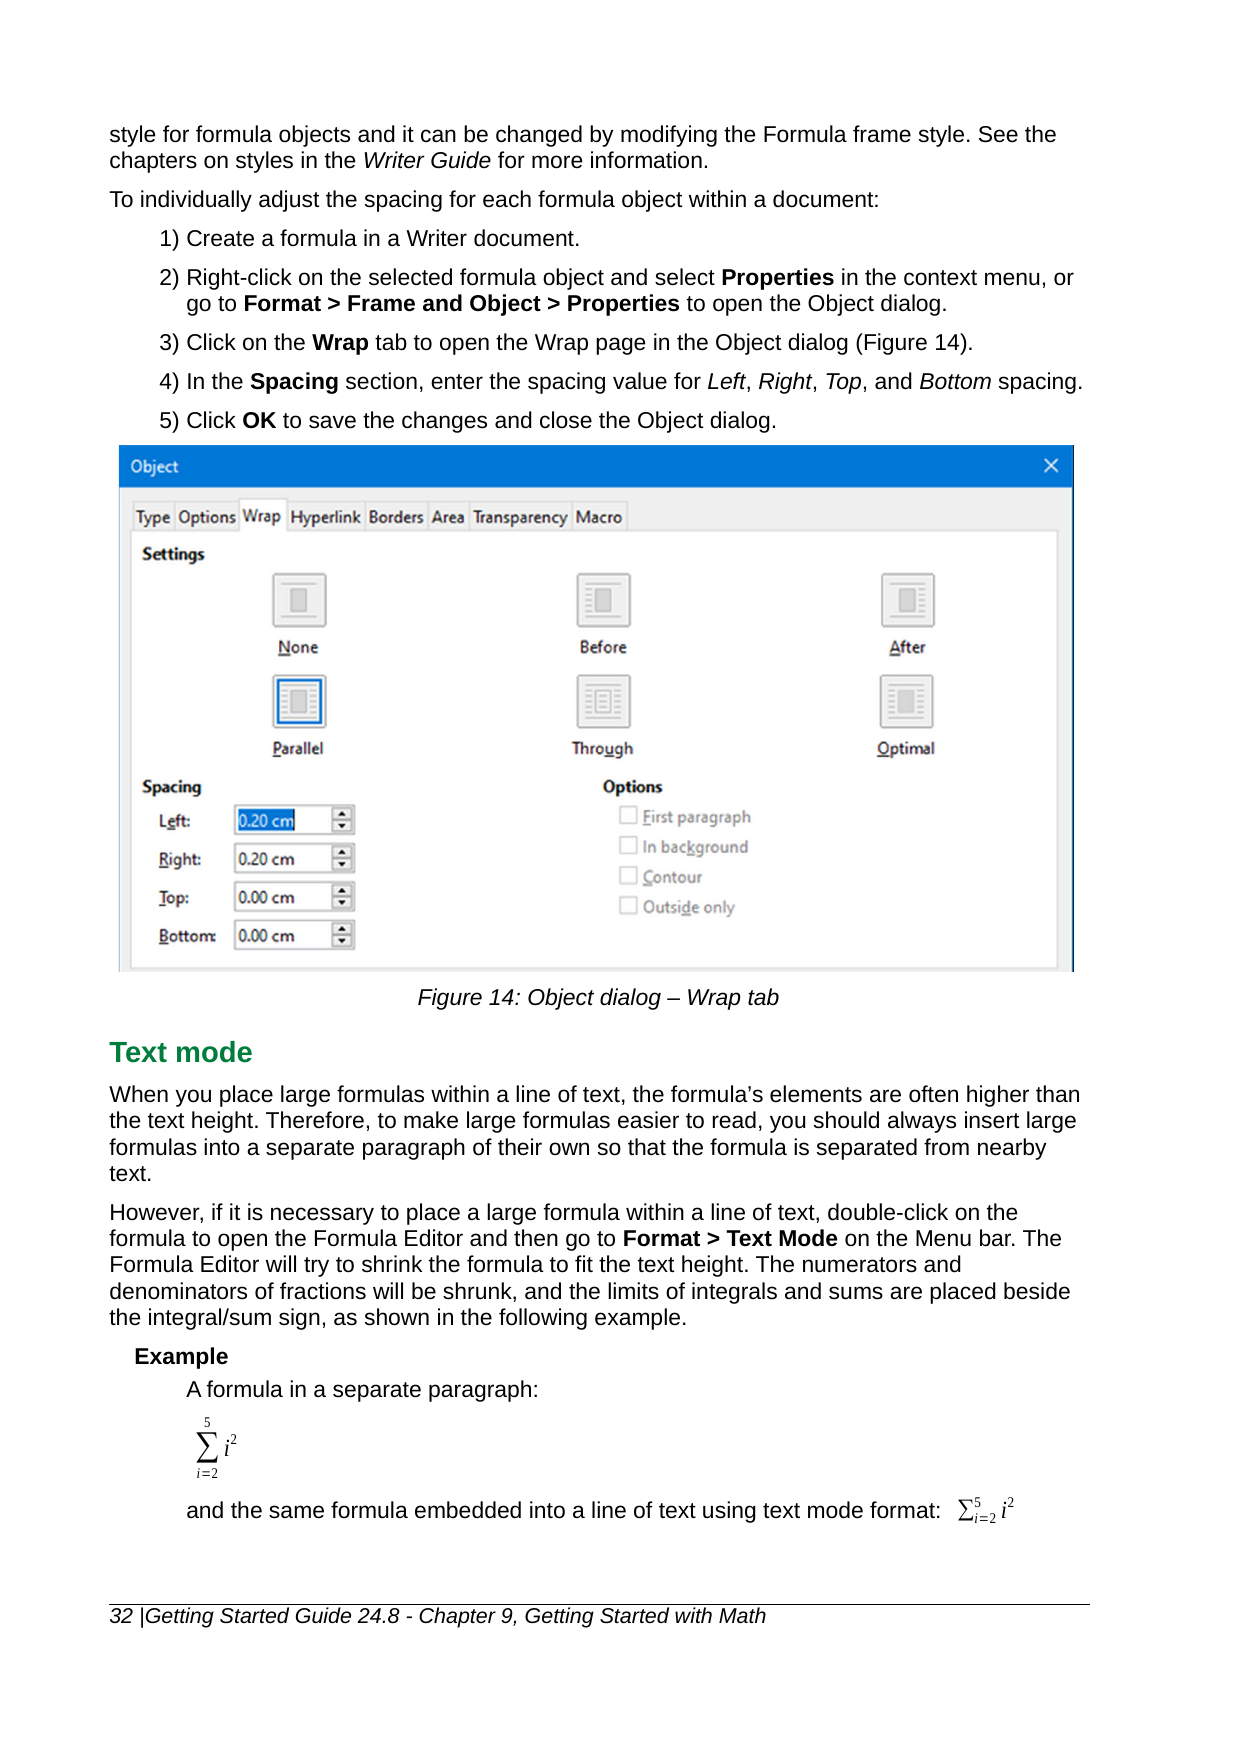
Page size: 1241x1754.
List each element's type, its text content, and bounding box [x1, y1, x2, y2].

text and the same formula embedded into a line of text using text mode format: [186, 1494, 1090, 1527]
picture [118, 445, 1081, 972]
text Example [134, 1343, 1090, 1369]
subtitle Text mode [109, 1035, 1090, 1068]
list Create a formula in a Writer document. [186, 225, 1090, 251]
text Figure 14: Object dialog – Wrap tab [119, 984, 1080, 1010]
text style for formula objects and it can be changed by modifying the Formula frame style. See the chapters on styles in the Writer Guide for more information. [109, 121, 1090, 174]
list However, if it is necessary to place a large formula within a line of text, double-click on the formula to open the Formula Editor and then go to Format > Text Mode on the Menu bar. The Formula Editor will try to shrink the formula to fit the text height. The numerators and denominators of fractions will be shrunk, and the limits of integrals and sums are placed beside the integral/sum sign, as shown in the following example. [109, 1199, 1090, 1331]
text A formula in a separate paragraph: [186, 1376, 1090, 1402]
list To individually adjust the spacing for each formula object within a document: [109, 186, 1090, 213]
text When you place large formulas within a line of text, the formula’s elements are often higher than the text height. Therefore, to make large formulas easier to read, you should always insert large formulas into a separate paragraph of their own so that the formula is separated from nearby text. [109, 1081, 1090, 1186]
list Click on the Wrap tab to open the Wrap page in the Object dialog (Figure 14). [186, 329, 1090, 356]
list Click OK to save the changes and close the Object dialog. [186, 407, 1090, 433]
list Right-click on the selected formula object and select Properties in the context menu, or go to Format > Frame and Object > Properties to open the Object dialog. [186, 264, 1090, 317]
list In the Spacing section, enter the spacing value for Left, Right, Top, and Bottom spacing. [186, 368, 1090, 394]
